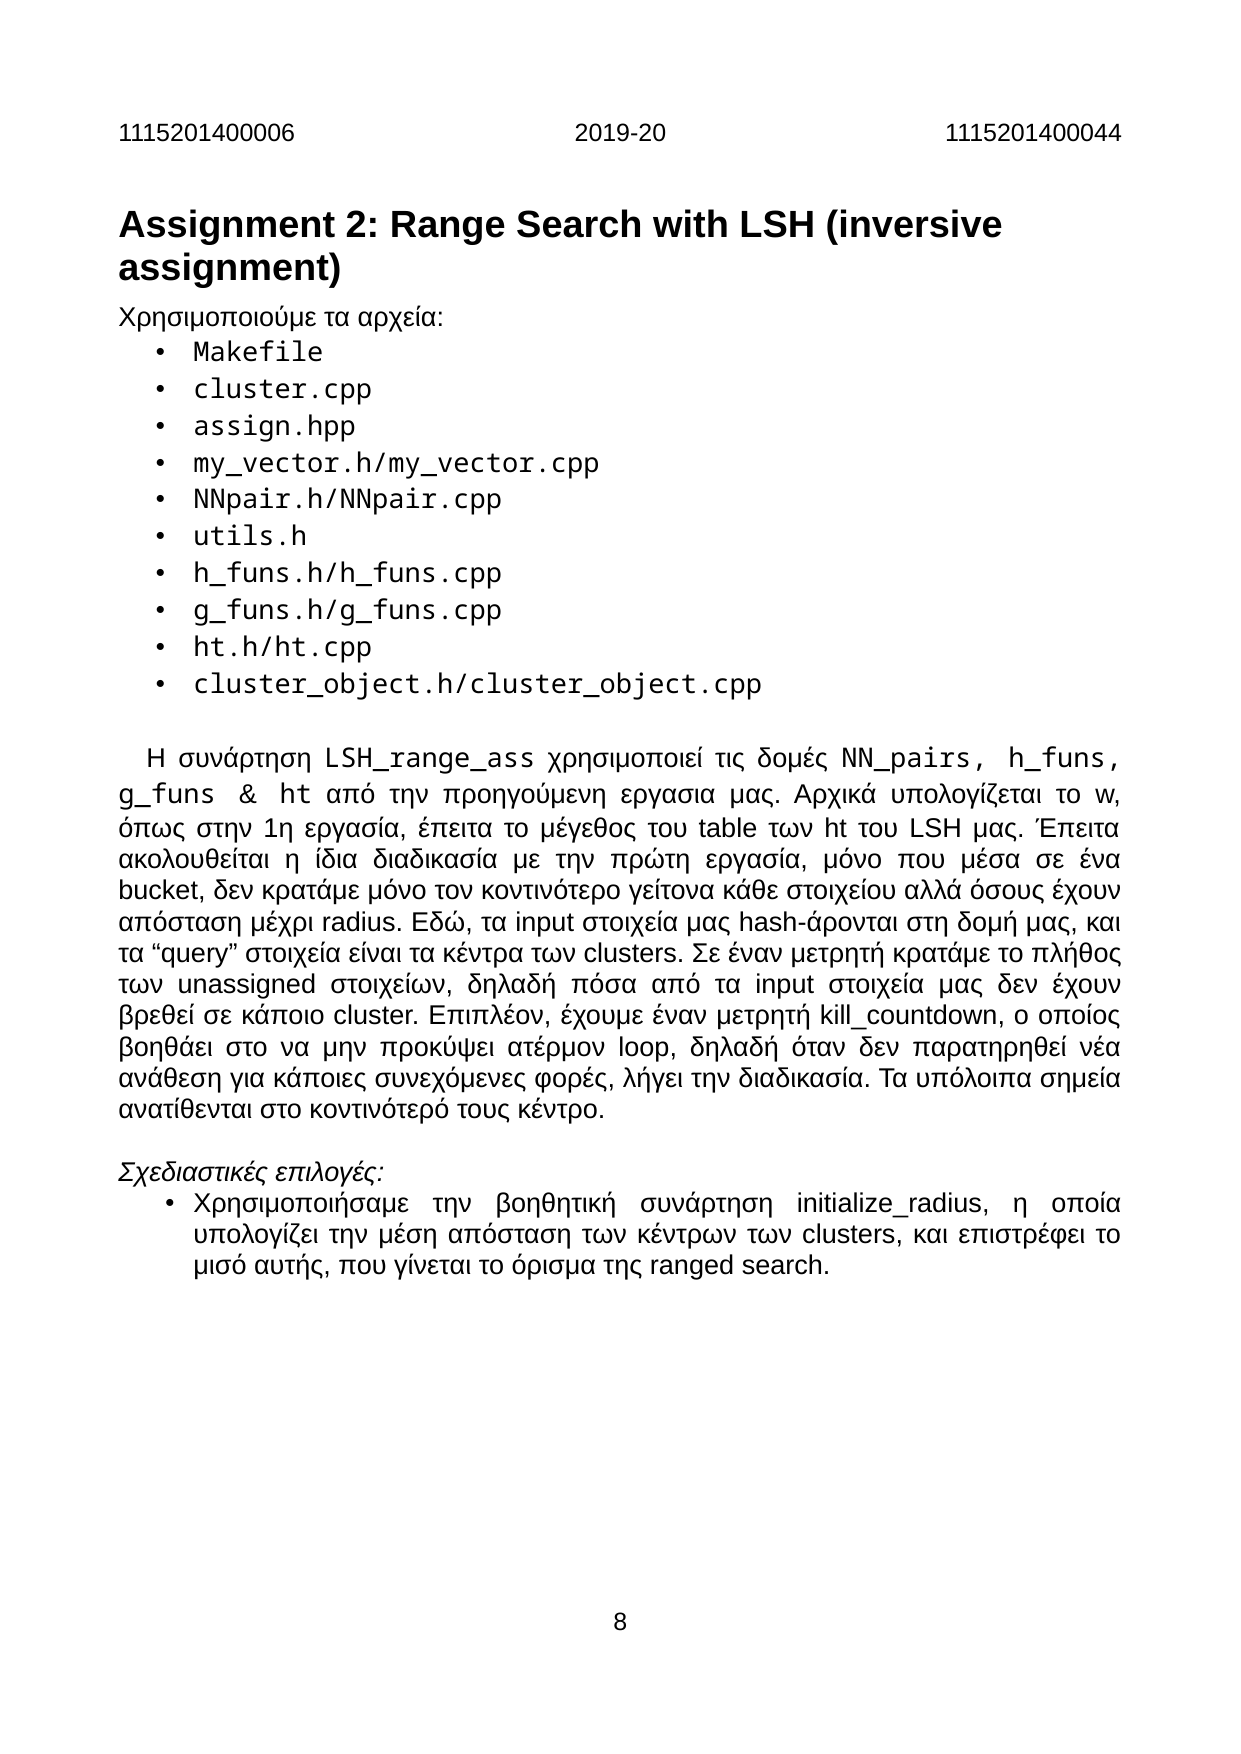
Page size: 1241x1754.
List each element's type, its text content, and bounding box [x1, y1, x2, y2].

list my_vector.h/my_vector.cpp [156, 443, 1122, 480]
text Σχεδιαστικές επιλογές: [118, 1156, 1122, 1187]
list Χρησιμοποιήσαμε την βοηθητική συνάρτηση initialize_radius, η οποία υπολογίζει την μέση απόσταση των κέντρων των clusters, και επιστρέφει το μισό αυτής, που γίνεται το όρισμα της ranged search. [165, 1187, 1122, 1281]
subtitle Assignment 2: Range Search with LSH (inversive assignment) [118, 201, 1122, 289]
text Χρησιμοποιούμε τα αρχεία: [118, 301, 1122, 332]
list ht.h/ht.cpp [156, 627, 1122, 664]
text Η συνάρτηση LSH_range_ass χρησιμοποιεί τις δομές NN_pairs, h_funs, g_funs & ht από την προηγούμενη εργασια μας. Αρχικά υπολογίζεται το w, όπως στην 1η εργασία, έπειτα το μέγεθος του table των ht του LSH μας. Έπειτα ακολουθείται η ίδια διαδικασία με την πρώτη εργασία, μόνο που μέσα σε ένα bucket, δεν κρατάμε μόνο τον κοντινότερο γείτονα κάθε στοιχείου αλλά όσους έχουν απόσταση μέχρι radius. Εδώ, τα input στοιχεία μας hash-άρονται στη δομή μας, και τα “query” στοιχεία είναι τα κέντρα των clusters. Σε έναν μετρητή κρατάμε το πλήθος των unassigned στοιχείων, δηλαδή πόσα από τα input στοιχεία μας δεν έχουν βρεθεί σε κάποιο cluster. Επιπλέον, έχουμε έναν μετρητή kill_countdown, ο οποίος βοηθάει στο να μην προκύψει ατέρμον loop, δηλαδή όταν δεν παρατηρηθεί νέα ανάθεση για κάποιες συνεχόμενες φορές, λήγει την διαδικασία. Τα υπόλοιπα σημεία ανατίθενται στο κοντινότερό τους κέντρο. [118, 738, 1122, 1124]
list cluster_object.h/cluster_object.cpp [156, 664, 1122, 701]
list NNpair.h/NNpair.cpp [156, 480, 1122, 517]
list g_funs.h/g_funs.cpp [156, 591, 1122, 627]
list utils.h [156, 517, 1122, 554]
list h_funs.h/h_funs.cpp [156, 554, 1122, 591]
list assign.hpp [156, 406, 1122, 443]
list Makefile [156, 332, 1122, 369]
list cluster.cpp [156, 369, 1122, 406]
